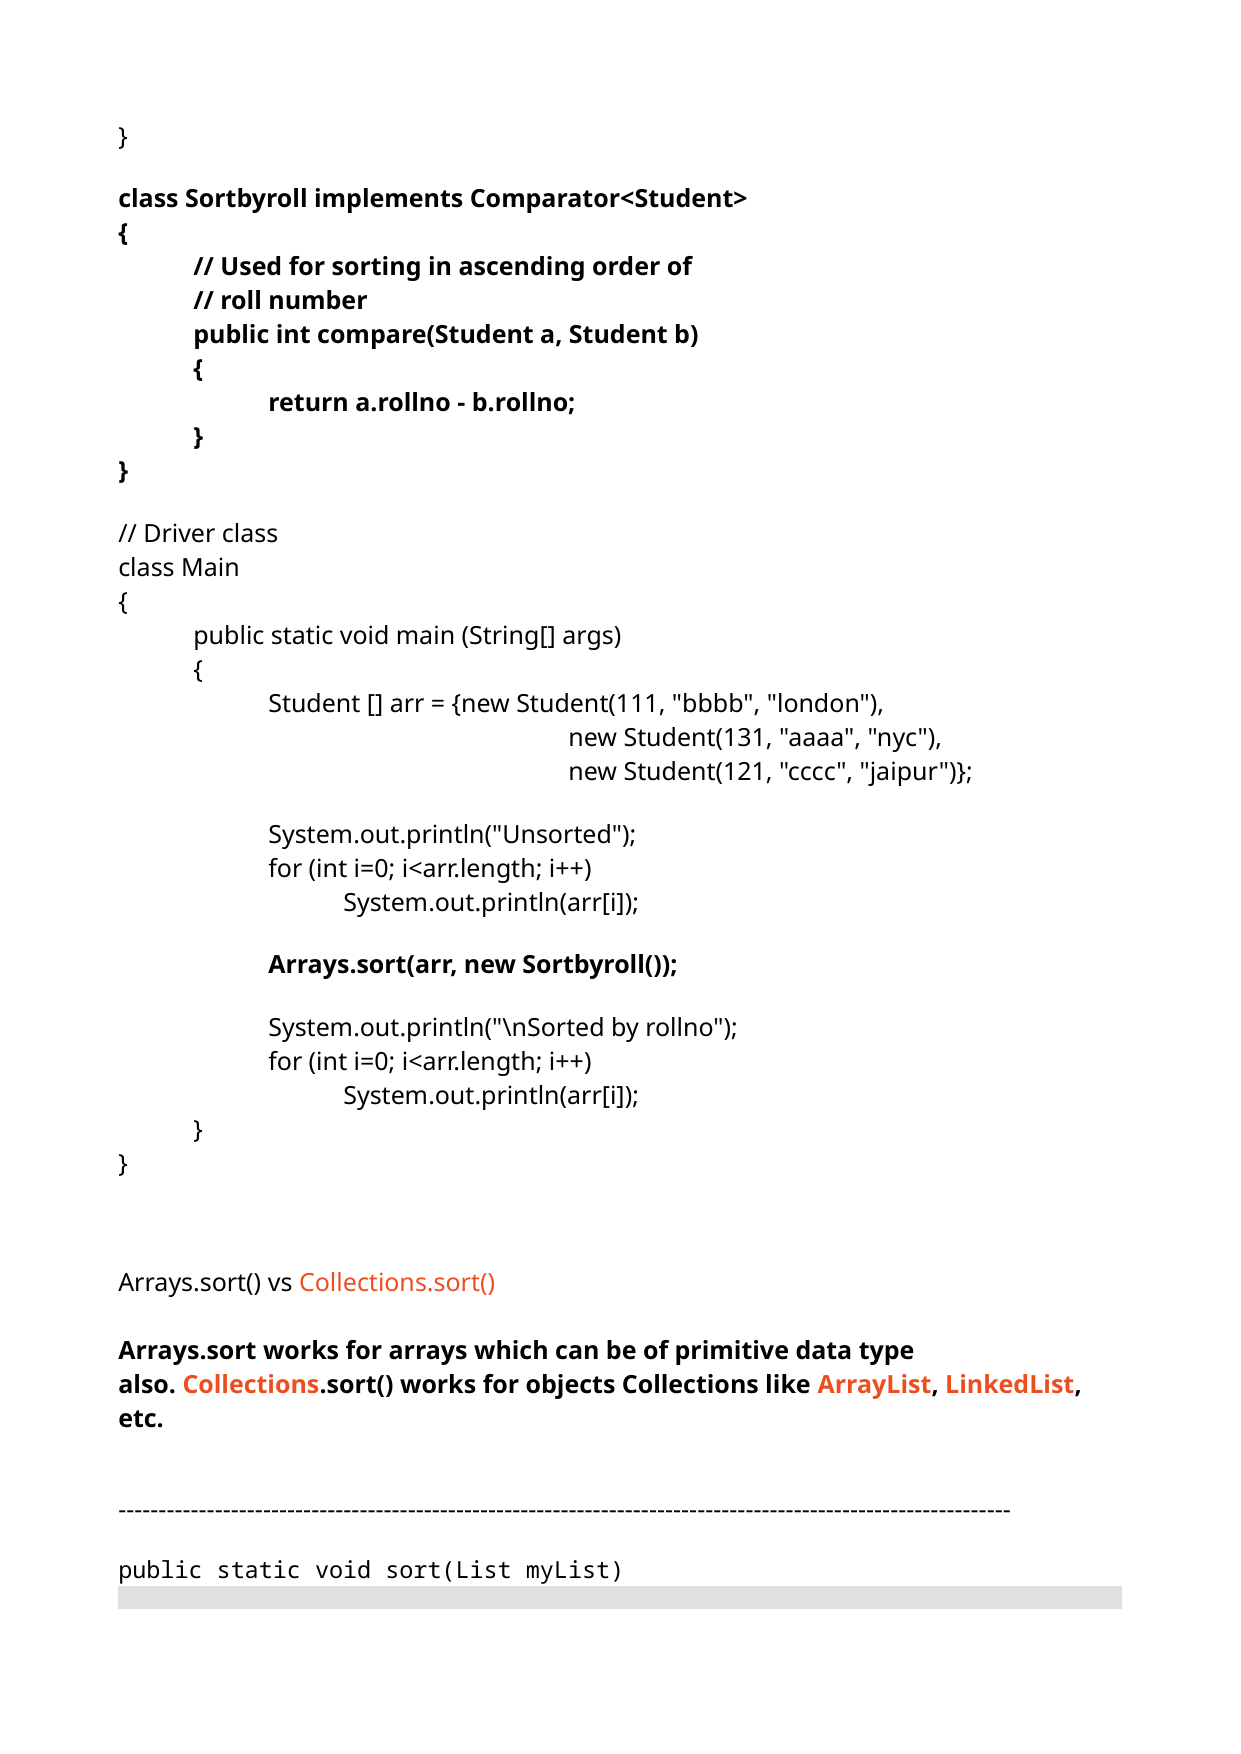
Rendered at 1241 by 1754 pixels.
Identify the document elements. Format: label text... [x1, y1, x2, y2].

text for (int i=0; i<arr.length; i++) [118, 1043, 1122, 1077]
text // roll number [118, 283, 1122, 317]
text return a.rollno - b.rollno; [118, 385, 1122, 419]
text --------------------------------------------------------------------------------------------------------------- [118, 1491, 1122, 1526]
text System.out.println(arr[i]); [118, 884, 1122, 918]
text { [118, 214, 1122, 249]
text } [118, 419, 1122, 453]
text public static void sort(List myList) [118, 1554, 1122, 1586]
text Arrays.sort(arr, new Sortbyroll()); [118, 947, 1122, 981]
text class Sortbyroll implements Comparator<Student> [118, 181, 1122, 214]
text } [118, 1145, 1122, 1179]
text { [118, 351, 1122, 385]
text System.out.println("Unsorted"); [118, 816, 1122, 850]
text { [118, 652, 1122, 686]
text } [118, 453, 1122, 487]
text for (int i=0; i<arr.length; i++) [118, 850, 1122, 884]
text System.out.println("\nSorted by rollno"); [118, 1009, 1122, 1043]
text } [118, 1111, 1122, 1145]
text public static void main (String[] args) [118, 618, 1122, 652]
text // Driver class [118, 515, 1122, 549]
text // Used for sorting in ascending order of [118, 249, 1122, 283]
text Arrays.sort() vs Collections.sort() [118, 1264, 1122, 1298]
text Arrays.sort works for arrays which can be of primitive data type also. Collections.sort() works for objects Collections like ArrayList, LinkedList, etc. [118, 1298, 1122, 1435]
text { [118, 583, 1122, 618]
text class Main [118, 549, 1122, 583]
text Student [] arr = {new Student(111, "bbbb", "london"), [118, 686, 1122, 720]
text new Student(121, "cccc", "jaipur")}; [118, 754, 1122, 788]
text new Student(131, "aaaa", "nyc"), [118, 720, 1122, 754]
text System.out.println(arr[i]); [118, 1077, 1122, 1111]
text public int compare(Student a, Student b) [118, 317, 1122, 351]
text } [118, 118, 1122, 152]
